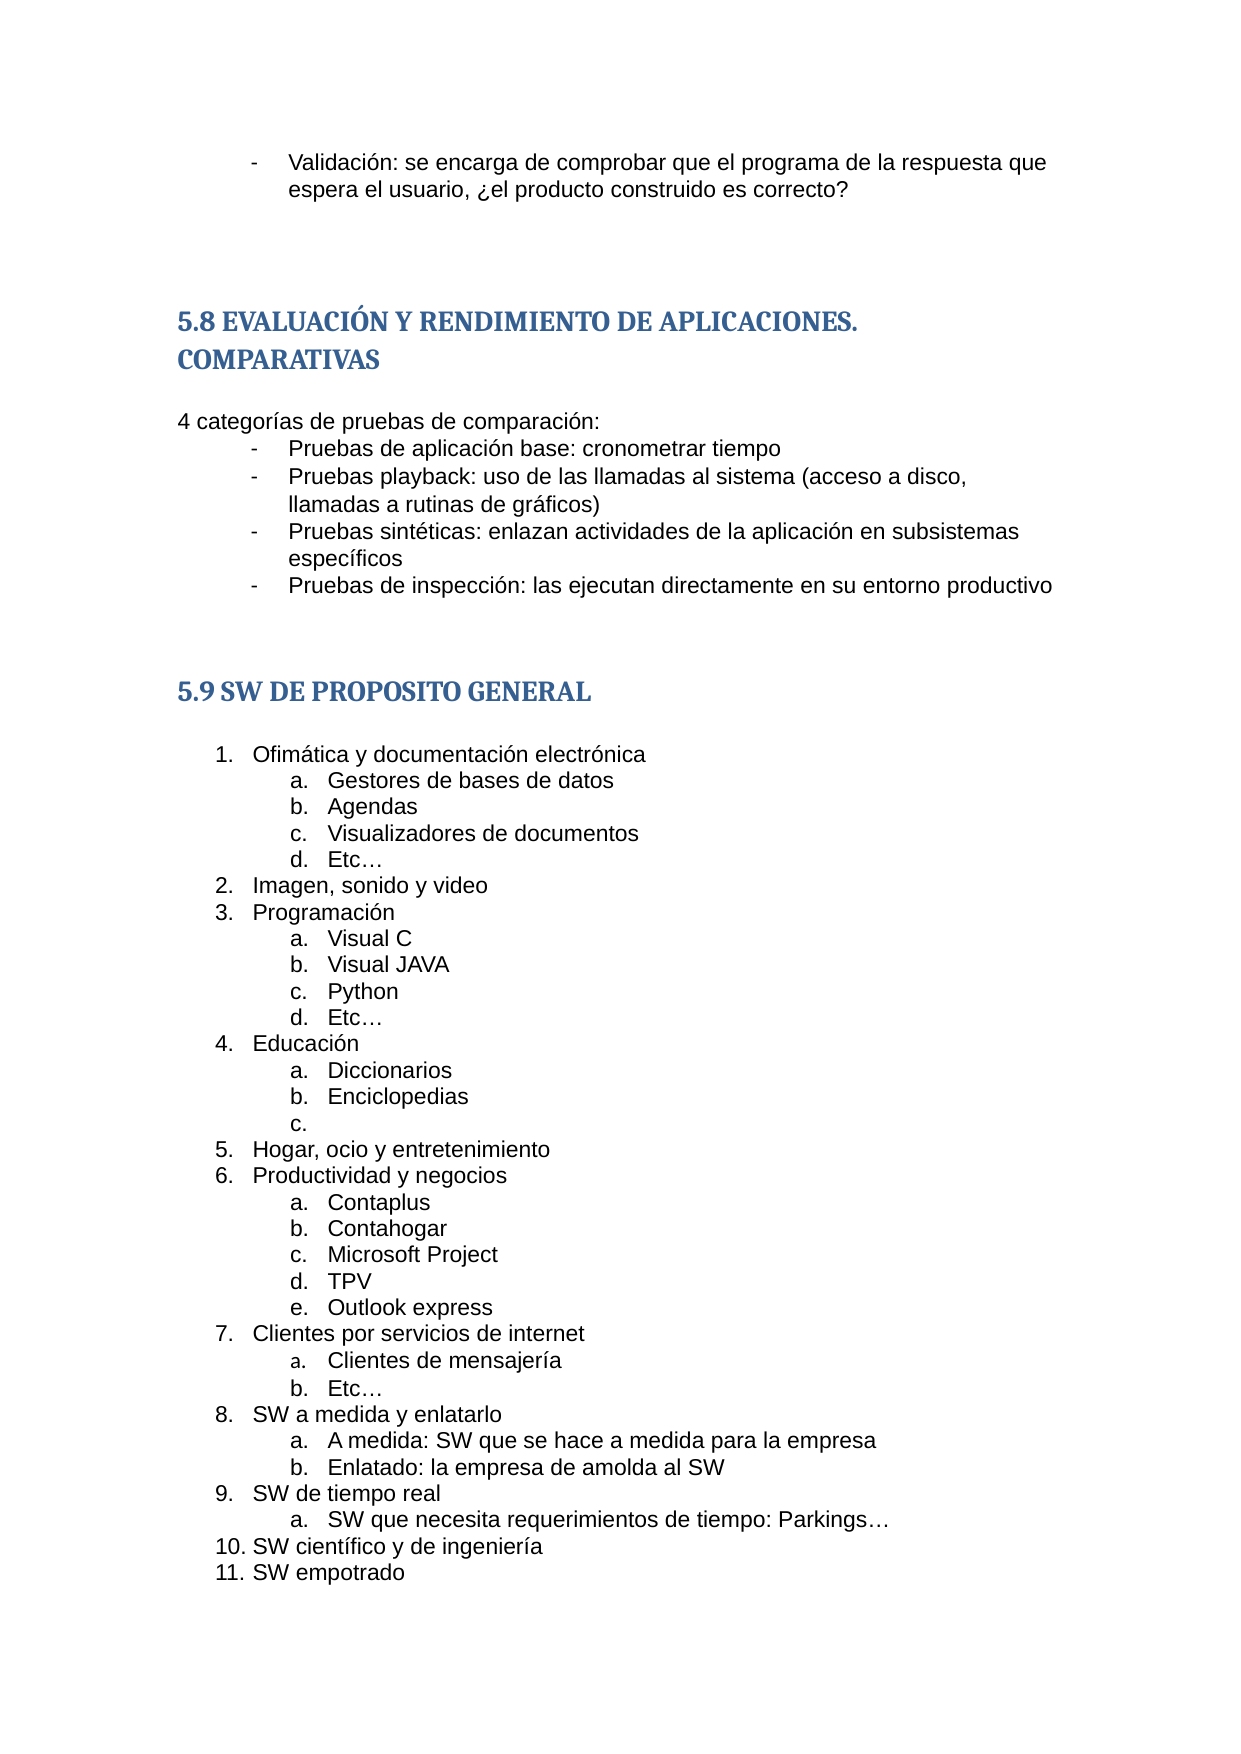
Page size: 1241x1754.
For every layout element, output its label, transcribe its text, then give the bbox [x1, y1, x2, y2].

list Visualizadores de documentos [290, 819, 1063, 846]
list Pruebas de aplicación base: cronometrar tiempo [251, 434, 1063, 462]
list Microsoft Project [290, 1241, 1063, 1268]
list Etc… [290, 1004, 1063, 1030]
list Diccionarios [290, 1057, 1063, 1083]
subtitle 5.9 SW DE PROPOSITO GENERAL [177, 676, 1063, 709]
list Productividad y negocios [215, 1162, 1063, 1188]
list Clientes por servicios de internet [215, 1320, 1063, 1347]
list Pruebas sintéticas: enlazan actividades de la aplicación en subsistemas específicos [251, 517, 1063, 571]
list Visual C [290, 925, 1063, 951]
list SW científico y de ingeniería [215, 1533, 1063, 1559]
list Clientes de mensajería [290, 1347, 1063, 1375]
list Hogar, ocio y entretenimiento [215, 1136, 1063, 1162]
list Enciclopedias [290, 1083, 1063, 1109]
list Contaplus [290, 1188, 1063, 1215]
list SW que necesita requerimientos de tiempo: Parkings… [290, 1506, 1063, 1533]
list Ofimática y documentación electrónica [215, 741, 1063, 767]
list A medida: SW que se hace a medida para la empresa [290, 1427, 1063, 1454]
list Enlatado: la empresa de amolda al SW [290, 1454, 1063, 1480]
list SW a medida y enlatarlo [215, 1401, 1063, 1427]
list Gestores de bases de datos [290, 767, 1063, 793]
list Pruebas de inspección: las ejecutan directamente en su entorno productivo [251, 571, 1063, 599]
list TPV [290, 1268, 1063, 1294]
list Educación [215, 1030, 1063, 1057]
list Programación [215, 899, 1063, 925]
list Contahogar [290, 1215, 1063, 1241]
list Visual JAVA [290, 951, 1063, 978]
list Imagen, sonido y video [215, 872, 1063, 899]
list Outlook express [290, 1294, 1063, 1320]
subtitle 5.8 EVALUACIÓN Y RENDIMIENTO DE APLICACIONES. COMPARATIVAS [177, 305, 1063, 377]
list Etc… [290, 846, 1063, 872]
list Validación: se encarga de comprobar que el programa de la respuesta que espera el usuario, ¿el producto construido es correcto? [251, 148, 1063, 202]
text 4 categorías de pruebas de comparación: [177, 408, 1063, 434]
list SW de tiempo real [215, 1480, 1063, 1506]
list Python [290, 978, 1063, 1004]
list Pruebas playback: uso de las llamadas al sistema (acceso a disco, llamadas a rutinas de gráficos) [251, 462, 1063, 517]
list Etc… [290, 1375, 1063, 1401]
list SW empotrado [215, 1559, 1063, 1586]
list Agendas [290, 793, 1063, 819]
